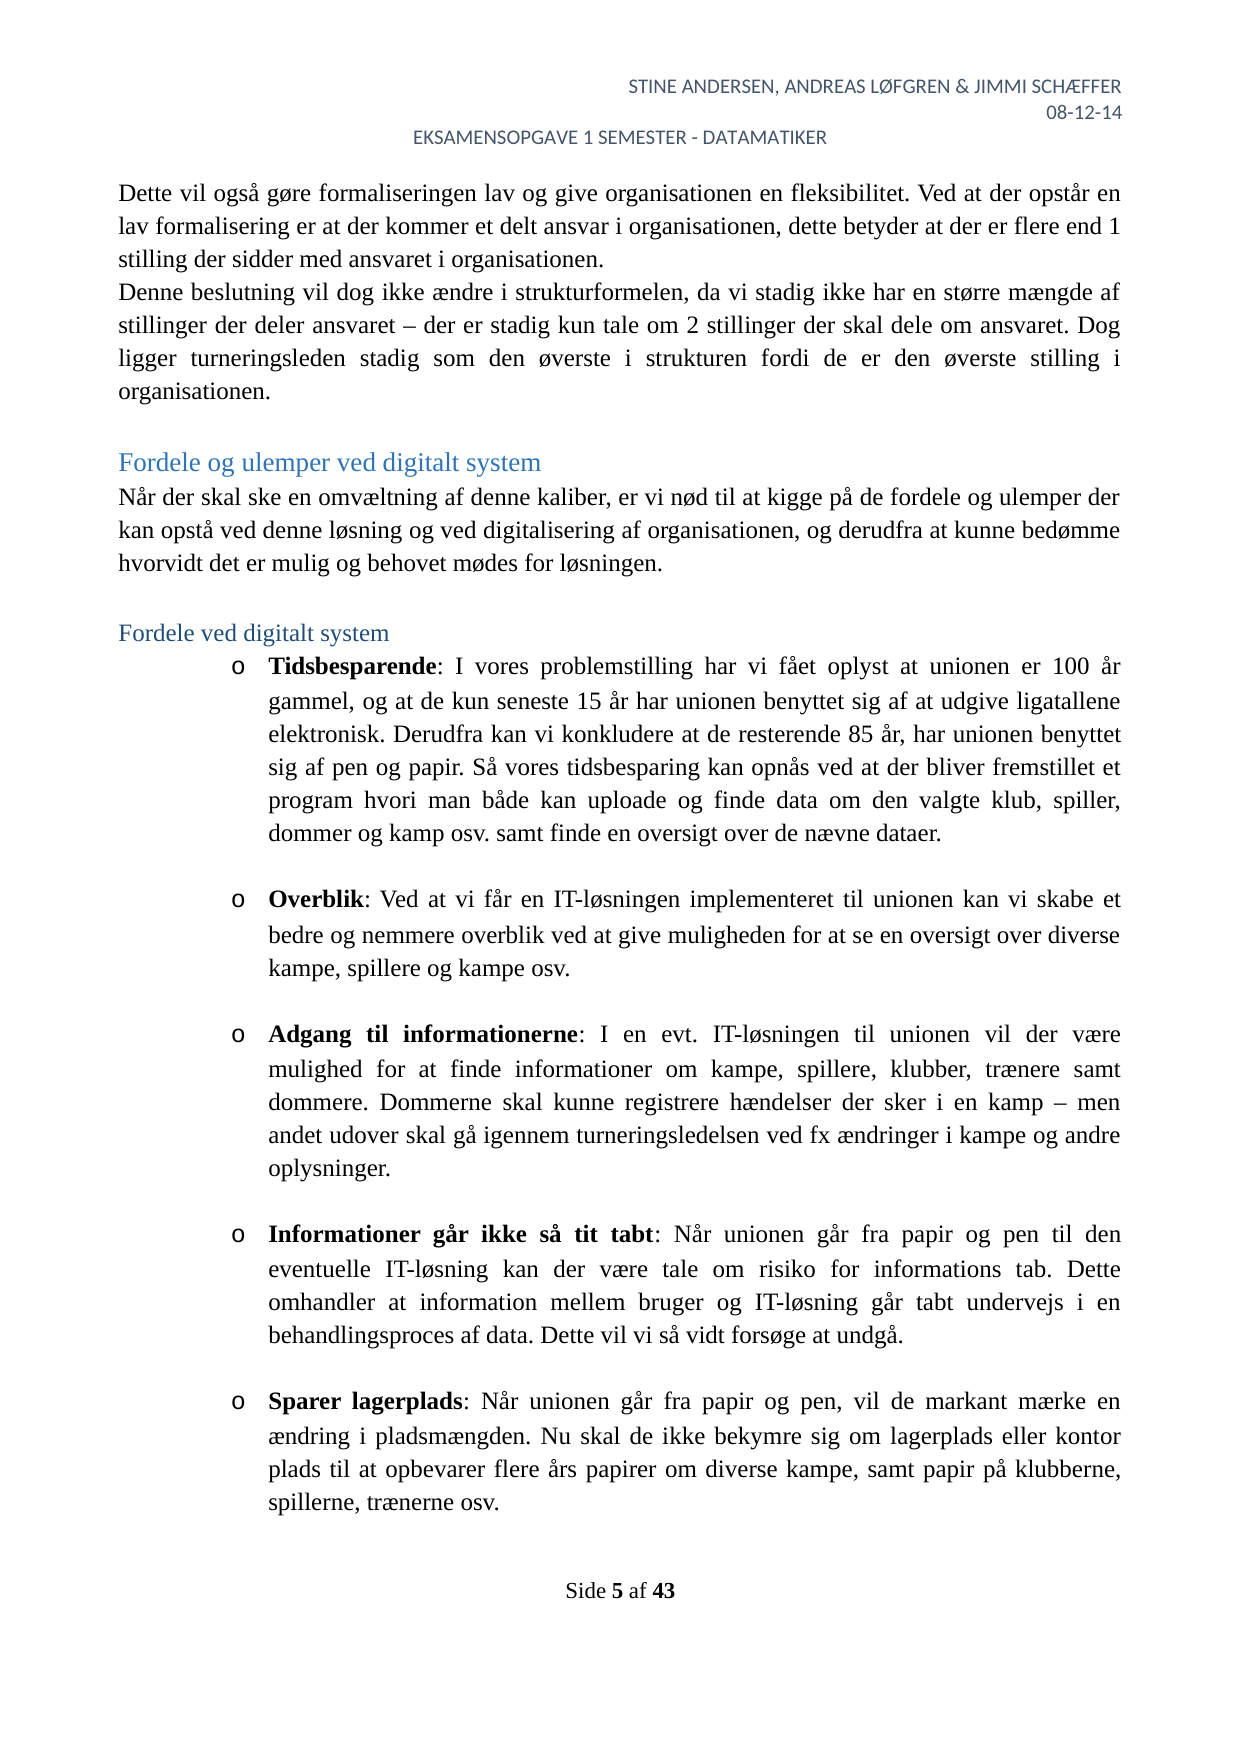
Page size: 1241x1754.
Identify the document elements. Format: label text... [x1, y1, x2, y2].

subtitle Fordele og ulemper ved digitalt system [118, 446, 1122, 477]
list Adgang til informationerne: I en evt. IT-løsningen til unionen vil der være mulighed for at finde informationer om kampe, spillere, klubber, trænere samt dommere. Dommerne skal kunne registrere hændelser der sker i en kamp – men andet udover skal gå igennem turneringsledelsen ved fx ændringer i kampe og andre oplysninger. [231, 1019, 1122, 1182]
list Sparer lagerplads: Når unionen går fra papir og pen, vil de markant mærke en ændring i pladsmængden. Nu skal de ikke bekymre sig om lagerplads eller kontor plads til at opbevarer flere års papirer om diverse kampe, samt papir på klubberne, spillerne, trænerne osv. [231, 1386, 1122, 1516]
list Informationer går ikke så tit tabt: Når unionen går fra papir og pen til den eventuelle IT-løsning kan der være tale om risiko for informations tab. Dette omhandler at information mellem bruger og IT-løsning går tabt undervejs i en behandlingsproces af data. Dette vil vi så vidt forsøge at undgå. [231, 1219, 1122, 1349]
list Overblik: Ved at vi får en IT-løsningen implementeret til unionen kan vi skabe et bedre og nemmere overblik ved at give muligheden for at se en oversigt over diverse kampe, spillere og kampe osv. [231, 884, 1122, 981]
list Dette vil også gøre formaliseringen lav og give organisationen en fleksibilitet. Ved at der opstår en lav formalisering er at der kommer et delt ansvar i organisationen, dette betyder at der er flere end 1 stilling der sidder med ansvaret i organisationen. [118, 178, 1122, 273]
list Tidsbesparende: I vores problemstilling har vi fået oplyst at unionen er 100 år gammel, og at de kun seneste 15 år har unionen benyttet sig af at udgive ligatallene elektronisk. Derudfra kan vi konkludere at de resterende 85 år, har unionen benyttet sig af pen og papir. Så vores tidsbesparing kan opnås ved at der bliver fremstillet et program hvori man både kan uploade og finde data om den valgte klub, spiller, dommer og kamp osv. samt finde en oversigt over de nævne dataer. [231, 651, 1122, 847]
list Denne beslutning vil dog ikke ændre i strukturformelen, da vi stadig ikke har en større mængde af stillinger der deler ansvaret – der er stadig kun tale om 2 stillinger der skal dele om ansvaret. Dog ligger turneringsleden stadig som den øverste i strukturen fordi de er den øverste stilling i organisationen. [118, 277, 1122, 405]
list Når der skal ske en omvæltning af denne kaliber, er vi nød til at kigge på de fordele og ulemper der kan opstå ved denne løsning og ved digitalisering af organisationen, og derudfra at kunne bedømme hvorvidt det er mulig og behovet mødes for løsningen. [118, 482, 1122, 577]
subtitle Fordele ved digitalt system [118, 618, 1122, 647]
